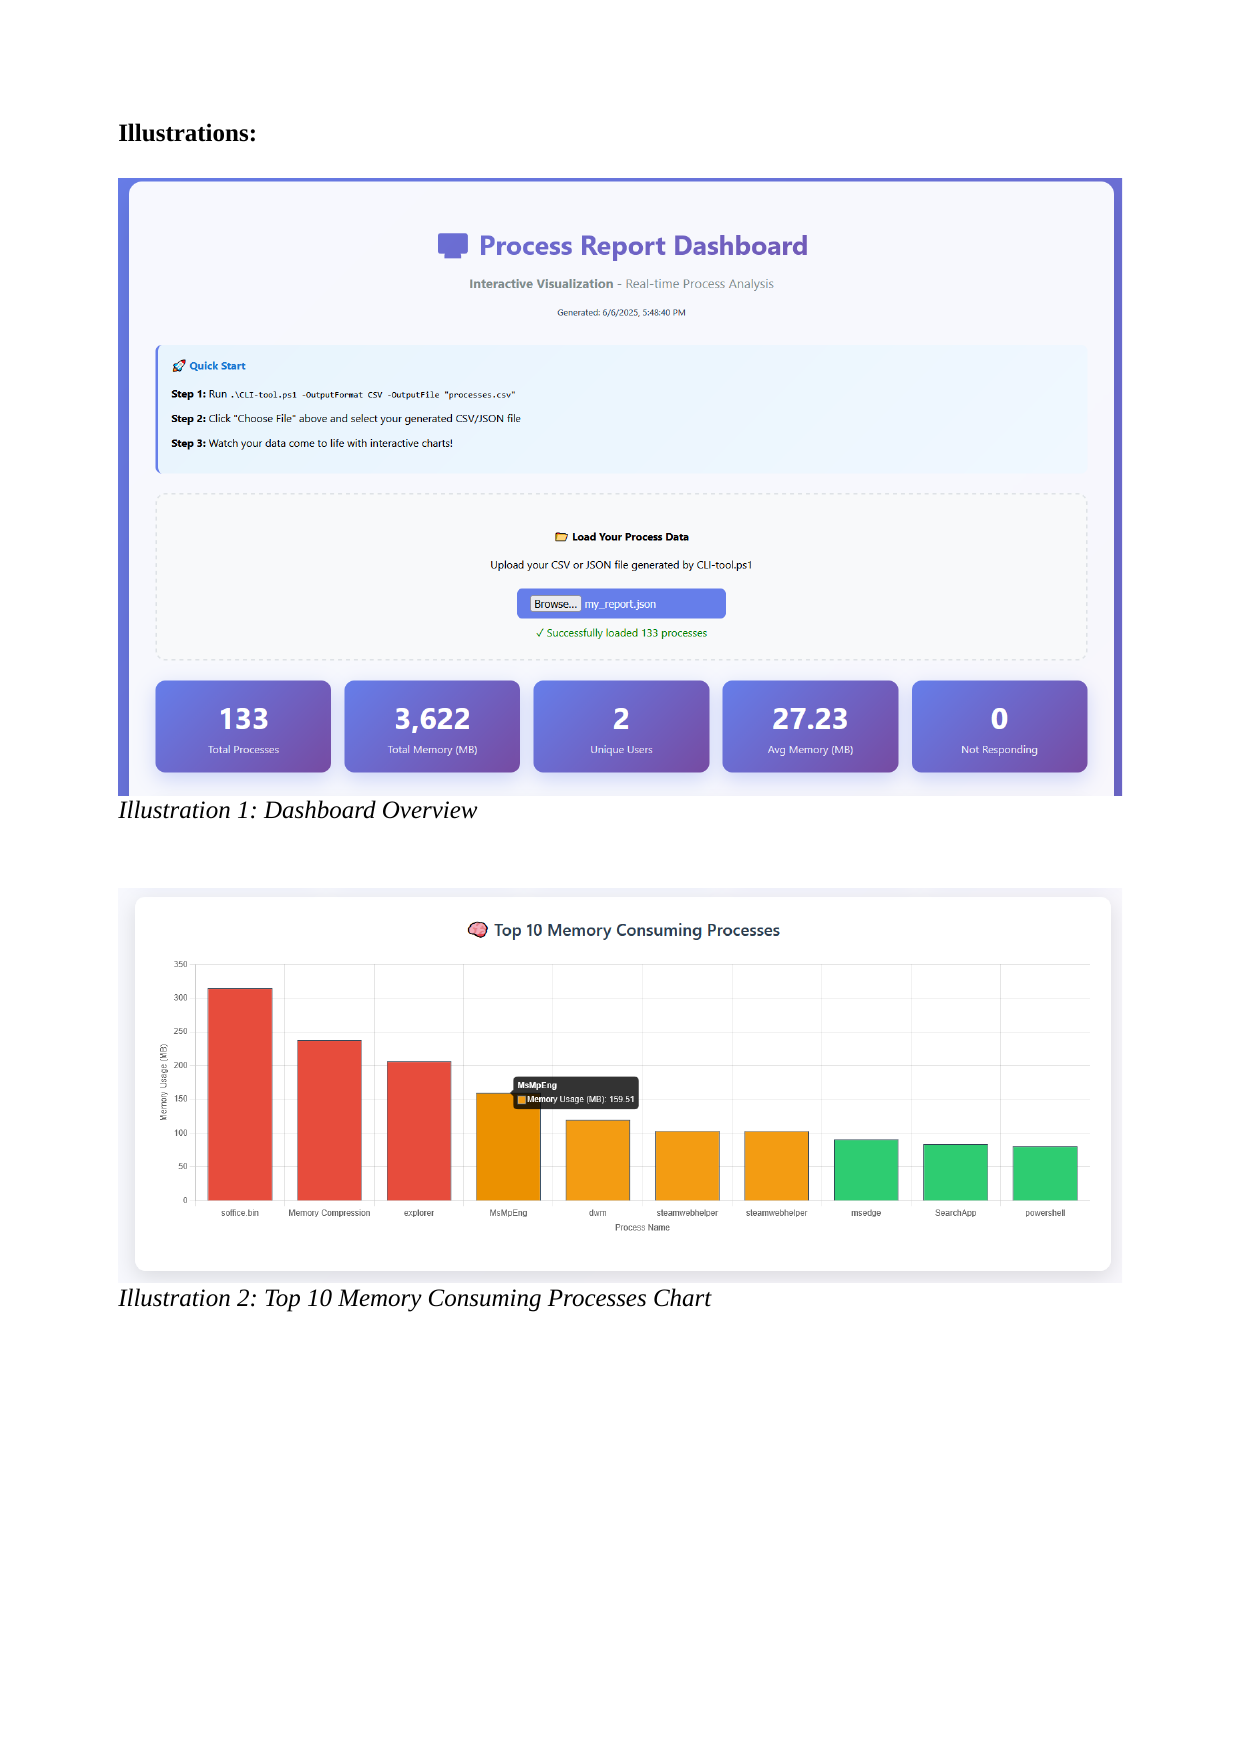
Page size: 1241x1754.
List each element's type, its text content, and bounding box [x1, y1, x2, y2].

picture [118, 178, 1123, 796]
text Illustration 2: Top 10 Memory Consuming Processes Chart [118, 1283, 1122, 1312]
picture [118, 888, 1123, 1283]
text Illustrations: [118, 118, 1122, 147]
text Illustration 1: Dashboard Overview [118, 796, 1122, 824]
